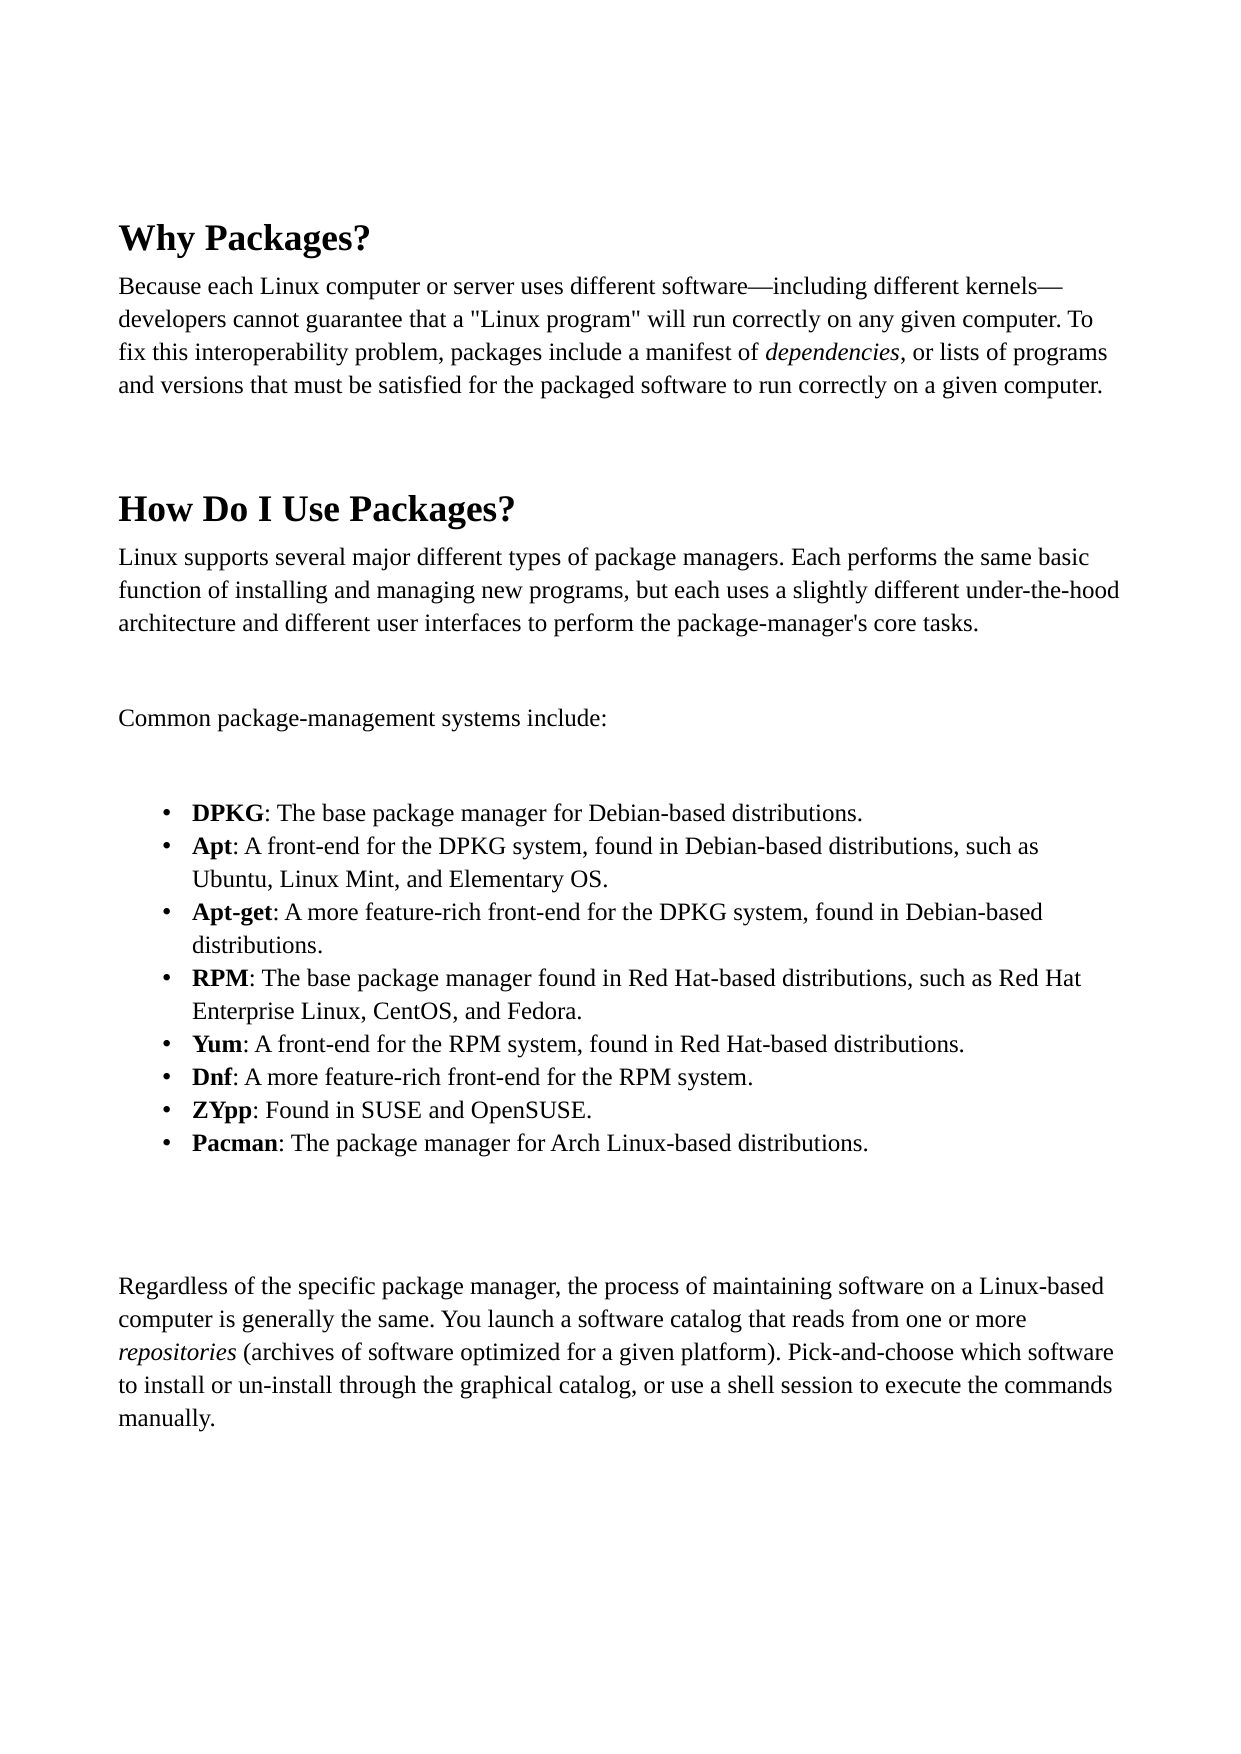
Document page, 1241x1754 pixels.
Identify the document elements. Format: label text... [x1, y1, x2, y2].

list RPM: The base package manager found in Red Hat-based distributions, such as Red Hat Enterprise Linux, CentOS, and Fedora. [162, 963, 1122, 1025]
list ZYpp: Found in SUSE and OpenSUSE. [162, 1095, 1122, 1124]
subtitle Why Packages? [118, 215, 1122, 258]
text Linux supports several major different types of package managers. Each performs the same basic function of installing and managing new programs, but each uses a slightly different under-the-hood architecture and different user interfaces to perform the package-manager's core tasks. [118, 542, 1122, 637]
list DPKG: The base package manager for Debian-based distributions. [162, 798, 1122, 827]
list Apt: A front-end for the DPKG system, found in Debian-based distributions, such as Ubuntu, Linux Mint, and Elementary OS. [162, 831, 1122, 893]
text Common package-management systems include: [118, 703, 1122, 732]
list Pacman: The package manager for Arch Linux-based distributions. [162, 1128, 1122, 1157]
list Yum: A front-end for the RPM system, found in Red Hat-based distributions. [162, 1029, 1122, 1058]
text Because each Linux computer or server uses different software—including different kernels—developers cannot guarantee that a "Linux program" will run correctly on any given computer. To fix this interoperability problem, packages include a manifest of dependencies, or lists of programs and versions that must be satisfied for the packaged software to run correctly on a given computer. [118, 271, 1122, 399]
list Apt-get: A more feature-rich front-end for the DPKG system, found in Debian-based distributions. [162, 897, 1122, 959]
text Regardless of the specific package manager, the process of maintaining software on a Linux-based computer is generally the same. You launch a software catalog that reads from one or more repositories (archives of software optimized for a given platform). Pick-and-choose which software to install or un-install through the graphical catalog, or use a shell session to execute the commands manually. [118, 1271, 1122, 1432]
subtitle How Do I Use Packages? [118, 486, 1122, 529]
list Dnf: A more feature-rich front-end for the RPM system. [162, 1062, 1122, 1091]
